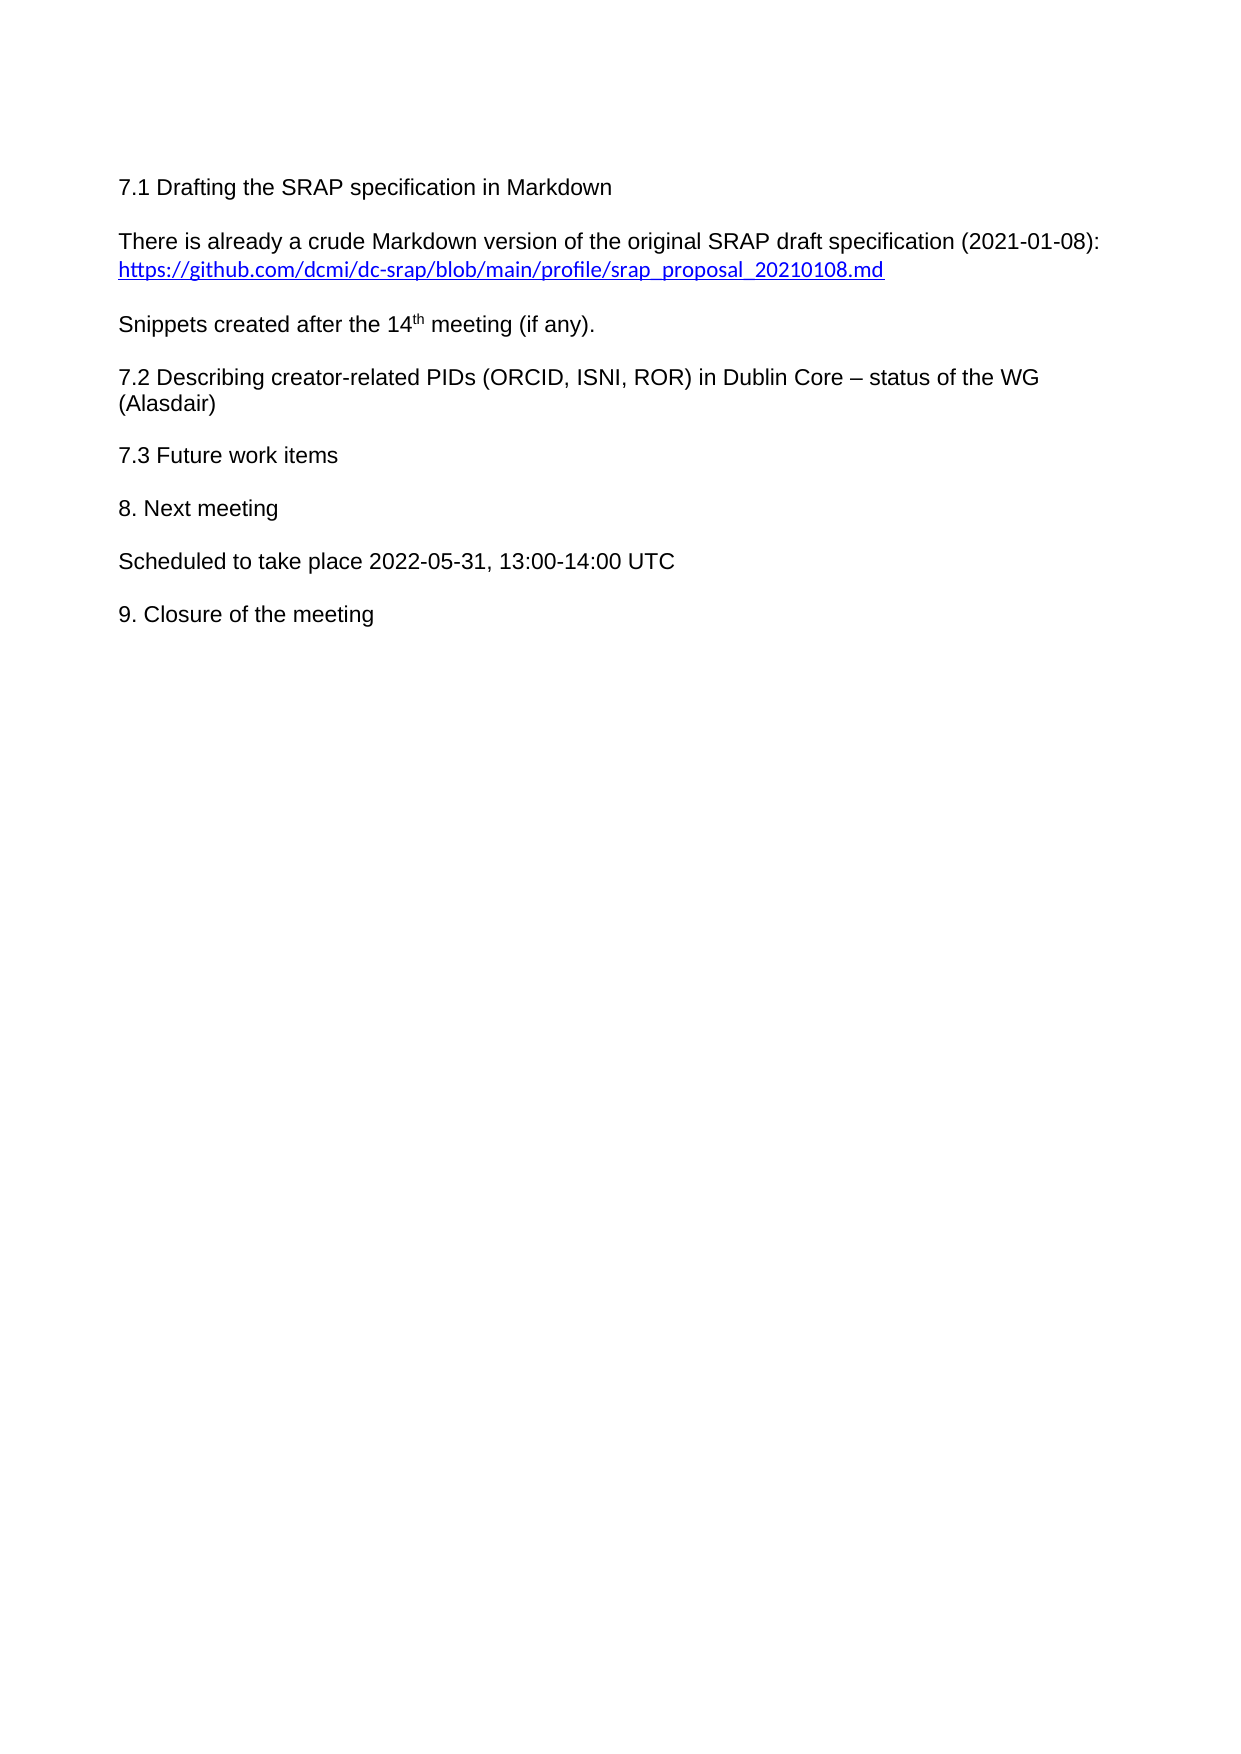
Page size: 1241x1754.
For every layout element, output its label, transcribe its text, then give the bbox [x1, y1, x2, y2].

text There is already a crude Markdown version of the original SRAP draft specification (2021-01-08): https://github.com/dcmi/dc-srap/blob/main/profile/srap_proposal_20210108.md [118, 228, 1122, 283]
text Scheduled to take place 2022-05-31, 13:00-14:00 UTC [118, 548, 1122, 574]
text 7.1 Drafting the SRAP specification in Markdown [118, 174, 1122, 200]
text 7.2 Describing creator-related PIDs (ORCID, ISNI, ROR) in Dublin Core – status of the WG (Alasdair) [118, 363, 1122, 416]
text Snippets created after the 14th meeting (if any). [118, 311, 1122, 337]
text 9. Closure of the meeting [118, 601, 1122, 627]
text 8. Next meeting [118, 495, 1122, 522]
text 7.3 Future work items [118, 442, 1122, 469]
